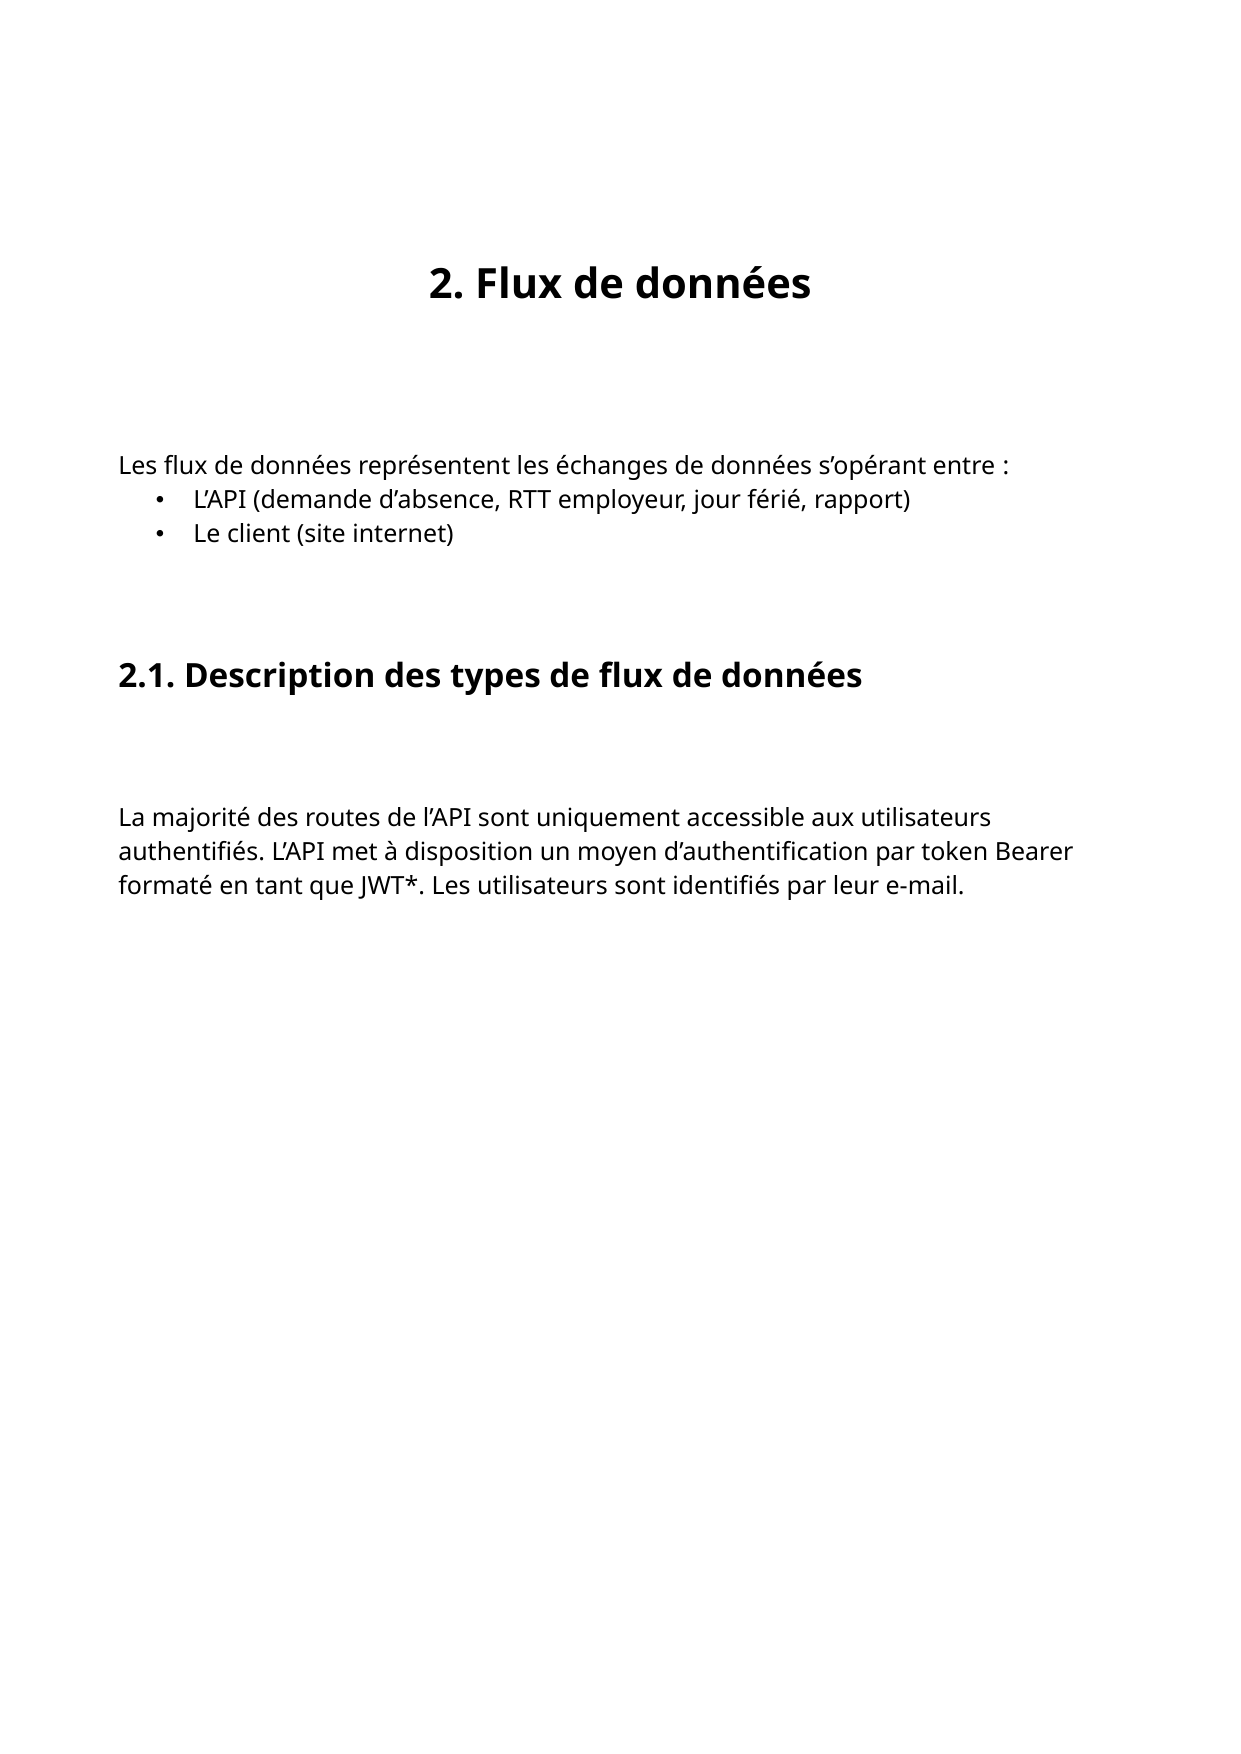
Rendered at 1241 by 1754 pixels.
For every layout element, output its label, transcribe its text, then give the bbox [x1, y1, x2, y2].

text 2.1. Description des types de flux de données [118, 652, 1122, 697]
list Le client (site internet) [156, 516, 1122, 549]
text 2. Flux de données [118, 254, 1122, 311]
list L’API (demande d’absence, RTT employeur, jour férié, rapport) [156, 481, 1122, 516]
text Les flux de données représentent les échanges de données s’opérant entre : [118, 447, 1122, 481]
text La majorité des routes de l’API sont uniquement accessible aux utilisateurs authentifiés. L’API met à disposition un moyen d’authentification par token Bearer formaté en tant que JWT*. Les utilisateurs sont identifiés par leur e-mail. [118, 799, 1122, 902]
